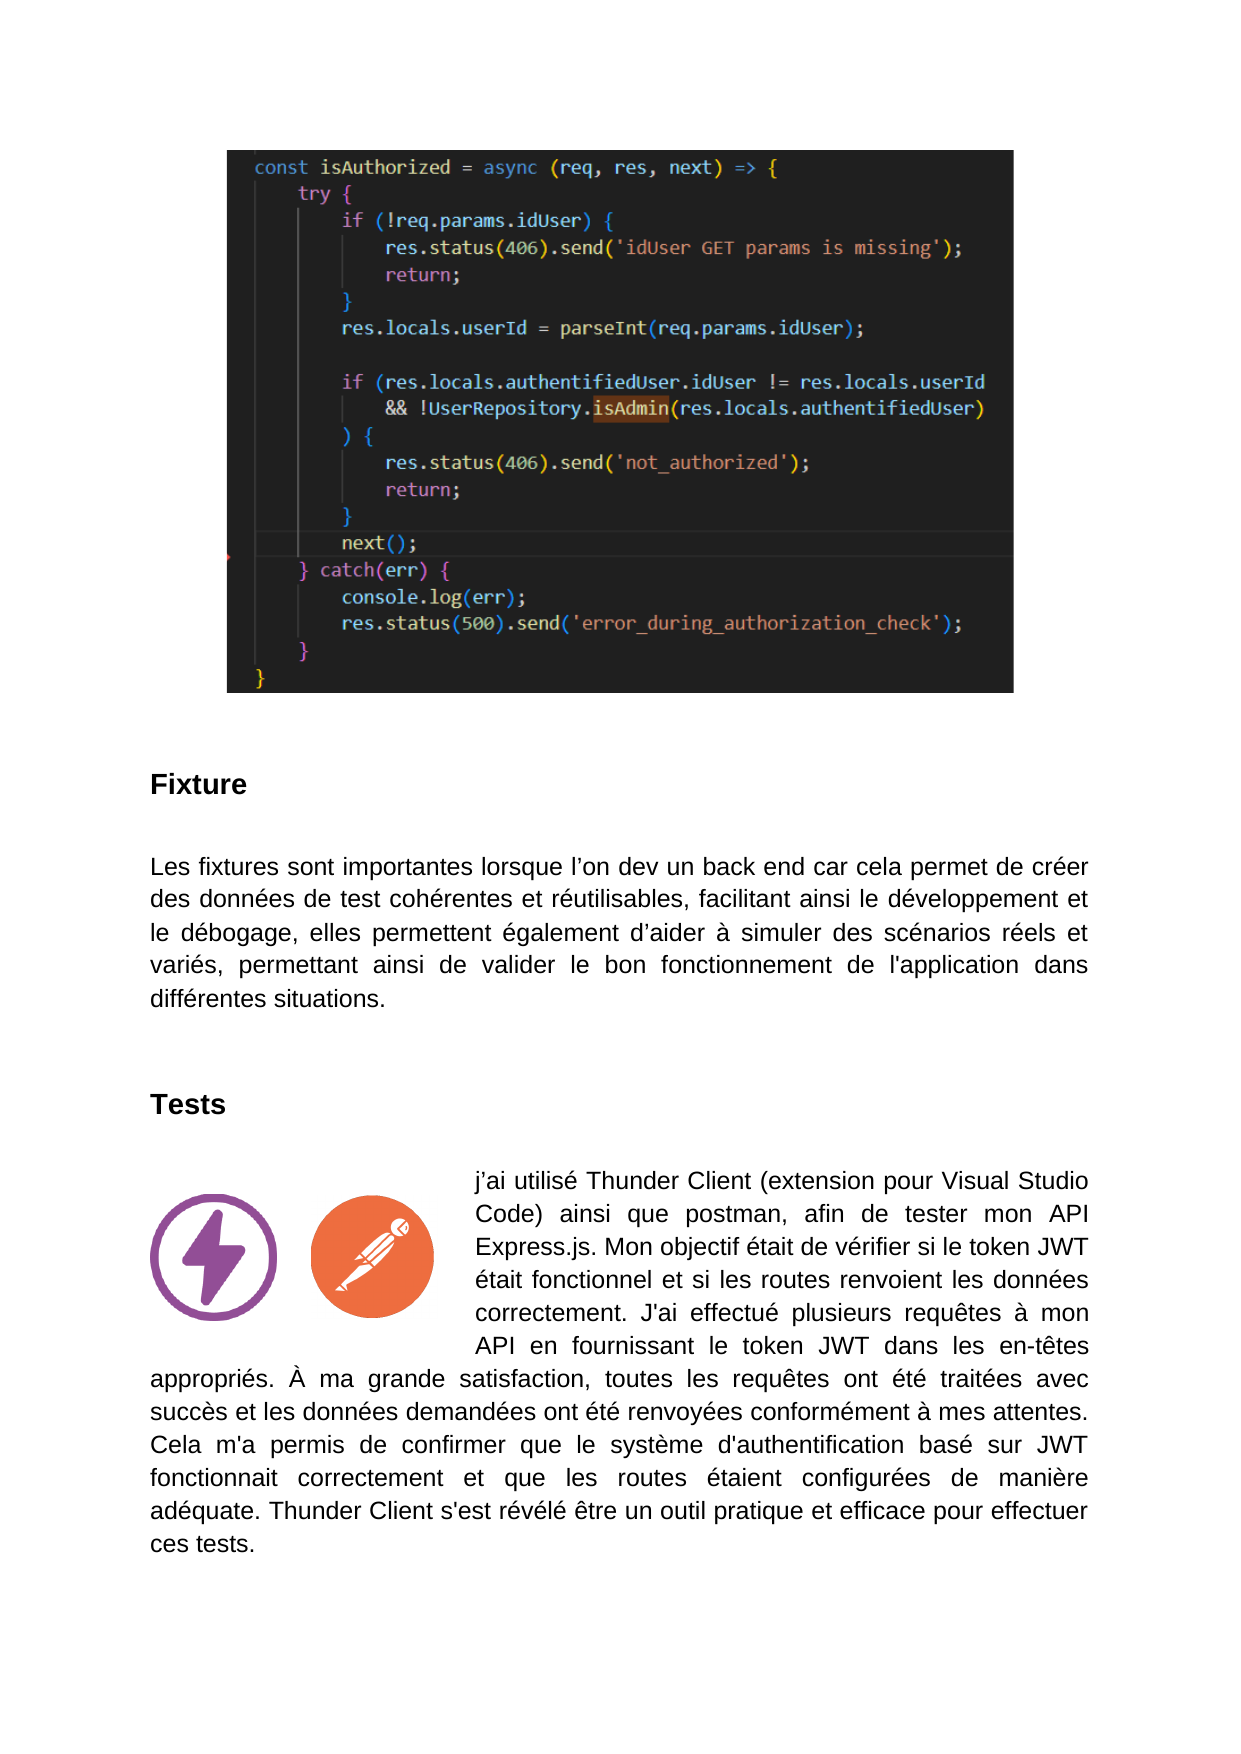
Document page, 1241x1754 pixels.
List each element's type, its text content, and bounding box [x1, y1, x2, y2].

picture [150, 1194, 277, 1321]
subtitle Fixture [150, 767, 1090, 800]
text Les fixtures sont importantes lorsque l’on dev un back end car cela permet de créer des données de test cohérentes et réutilisables, facilitant ainsi le développement et le débogage, elles permettent également d’aider à simuler des scénarios réels et variés, permettant ainsi de valider le bon fonctionnement de l'application dans différentes situations. [150, 851, 1090, 1012]
picture [311, 1195, 438, 1319]
subtitle Tests [150, 1087, 1090, 1121]
picture [226, 150, 1014, 693]
text j’ai utilisé Thunder Client (extension pour Visual Studio Code) ainsi que postman, afin de tester mon API Express.js. Mon objectif était de vérifier si le token JWT était fonctionnel et si les routes renvoient les données correctement. J'ai effectué plusieurs requêtes à mon API en fournissant le token JWT dans les en-têtes appropriés. À ma grande satisfaction, toutes les requêtes ont été traitées avec succès et les données demandées ont été renvoyées conformément à mes attentes. Cela m'a permis de confirmer que le système d'authentification basé sur JWT fonctionnait correctement et que les routes étaient configurées de manière adéquate. Thunder Client s'est révélé être un outil pratique et efficace pour effectuer ces tests. [150, 1166, 1090, 1558]
